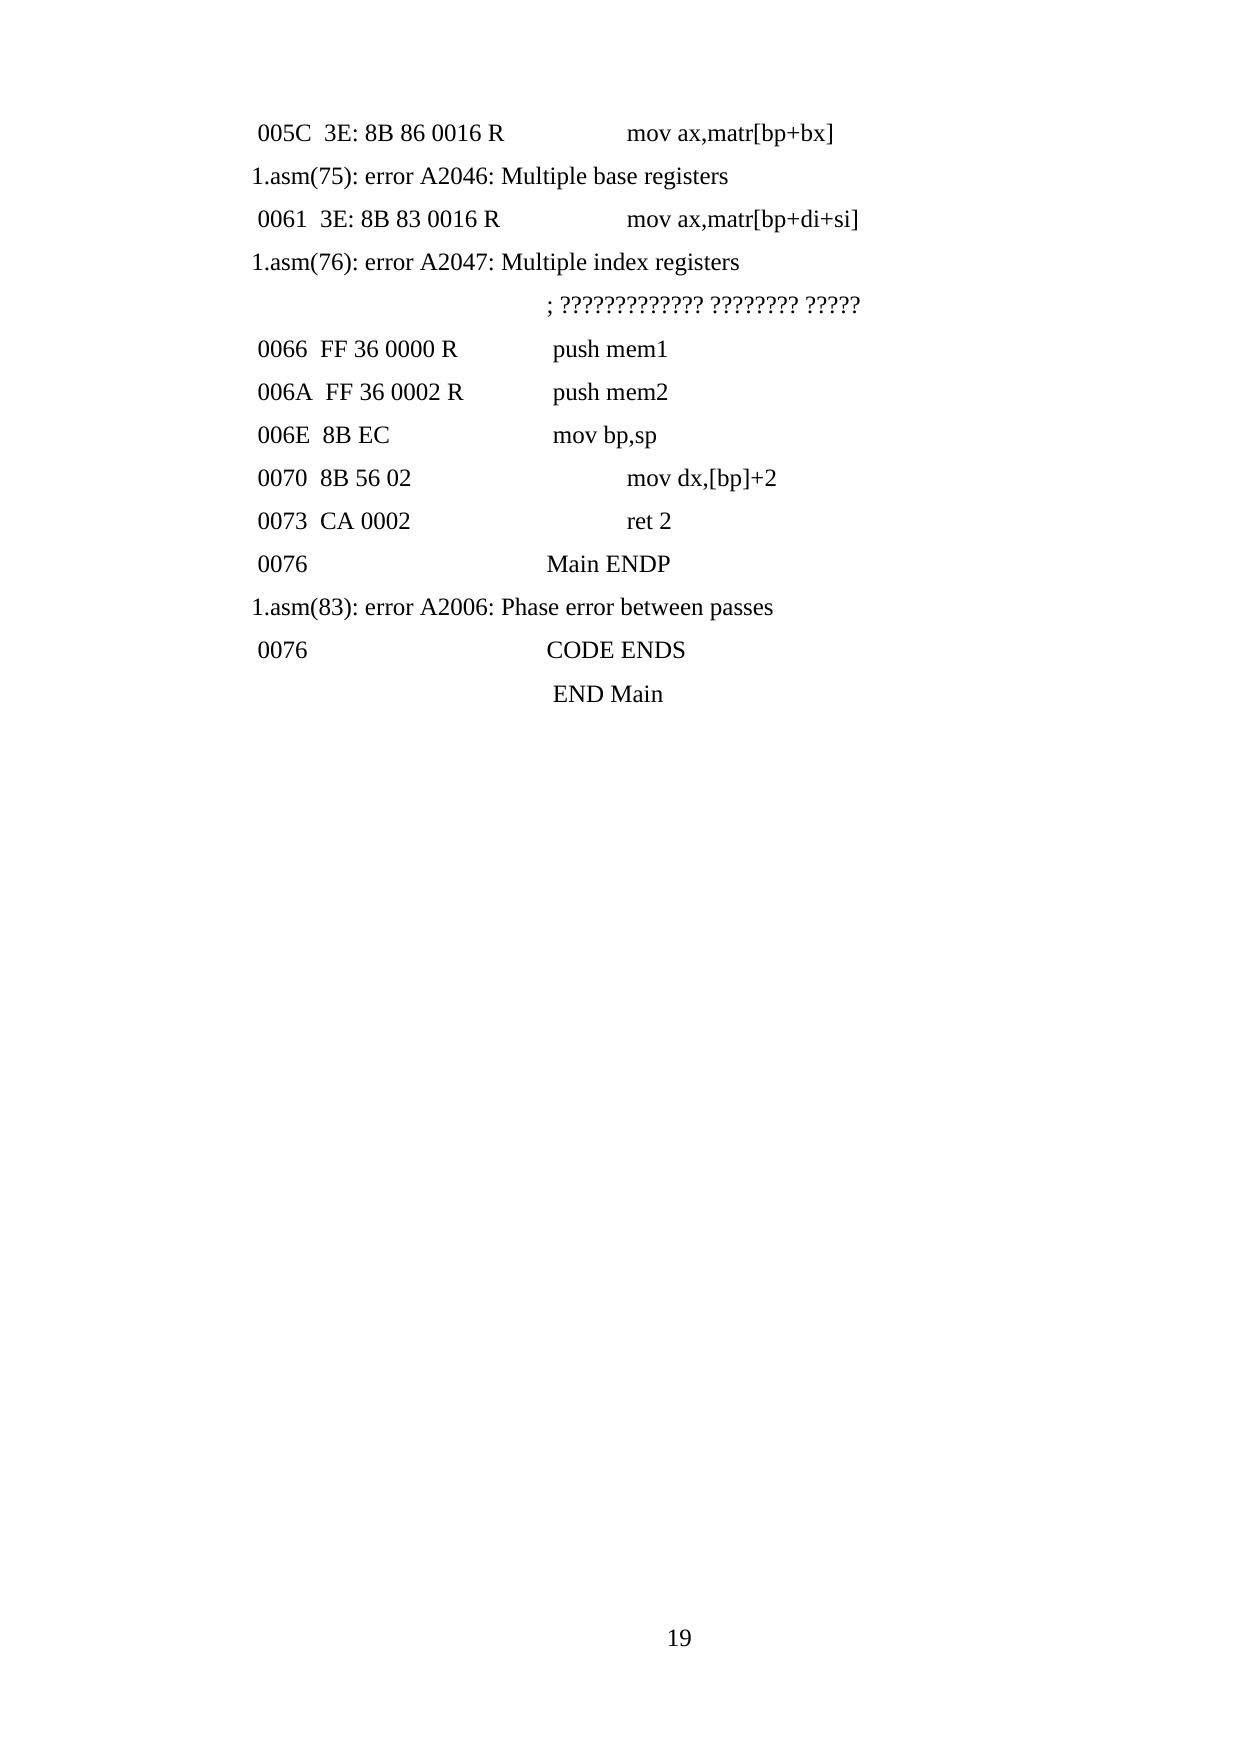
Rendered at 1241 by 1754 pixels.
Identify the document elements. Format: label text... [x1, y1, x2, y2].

text END Main [177, 679, 1181, 707]
text 0066 FF 36 0000 R push mem1 [177, 334, 1181, 362]
text 0076 CODE ENDS [177, 636, 1181, 664]
text 005C 3E: 8B 86 0016 R mov ax,matr[bp+bx] [177, 118, 1181, 147]
text 0076 Main ENDP [177, 549, 1181, 578]
text 006A FF 36 0002 R push mem2 [177, 377, 1181, 406]
text 0061 3E: 8B 83 0016 R mov ax,matr[bp+di+si] [177, 204, 1181, 233]
text 1.asm(75): error A2046: Multiple base registers [177, 161, 1181, 190]
text 0070 8B 56 02 mov dx,[bp]+2 [177, 463, 1181, 492]
text 006E 8B EC mov bp,sp [177, 420, 1181, 449]
text 1.asm(83): error A2006: Phase error between passes [177, 592, 1181, 621]
text ; ????????????? ???????? ????? [177, 291, 1181, 319]
text 1.asm(76): error A2047: Multiple index registers [177, 247, 1181, 276]
text 0073 CA 0002 ret 2 [177, 506, 1181, 535]
